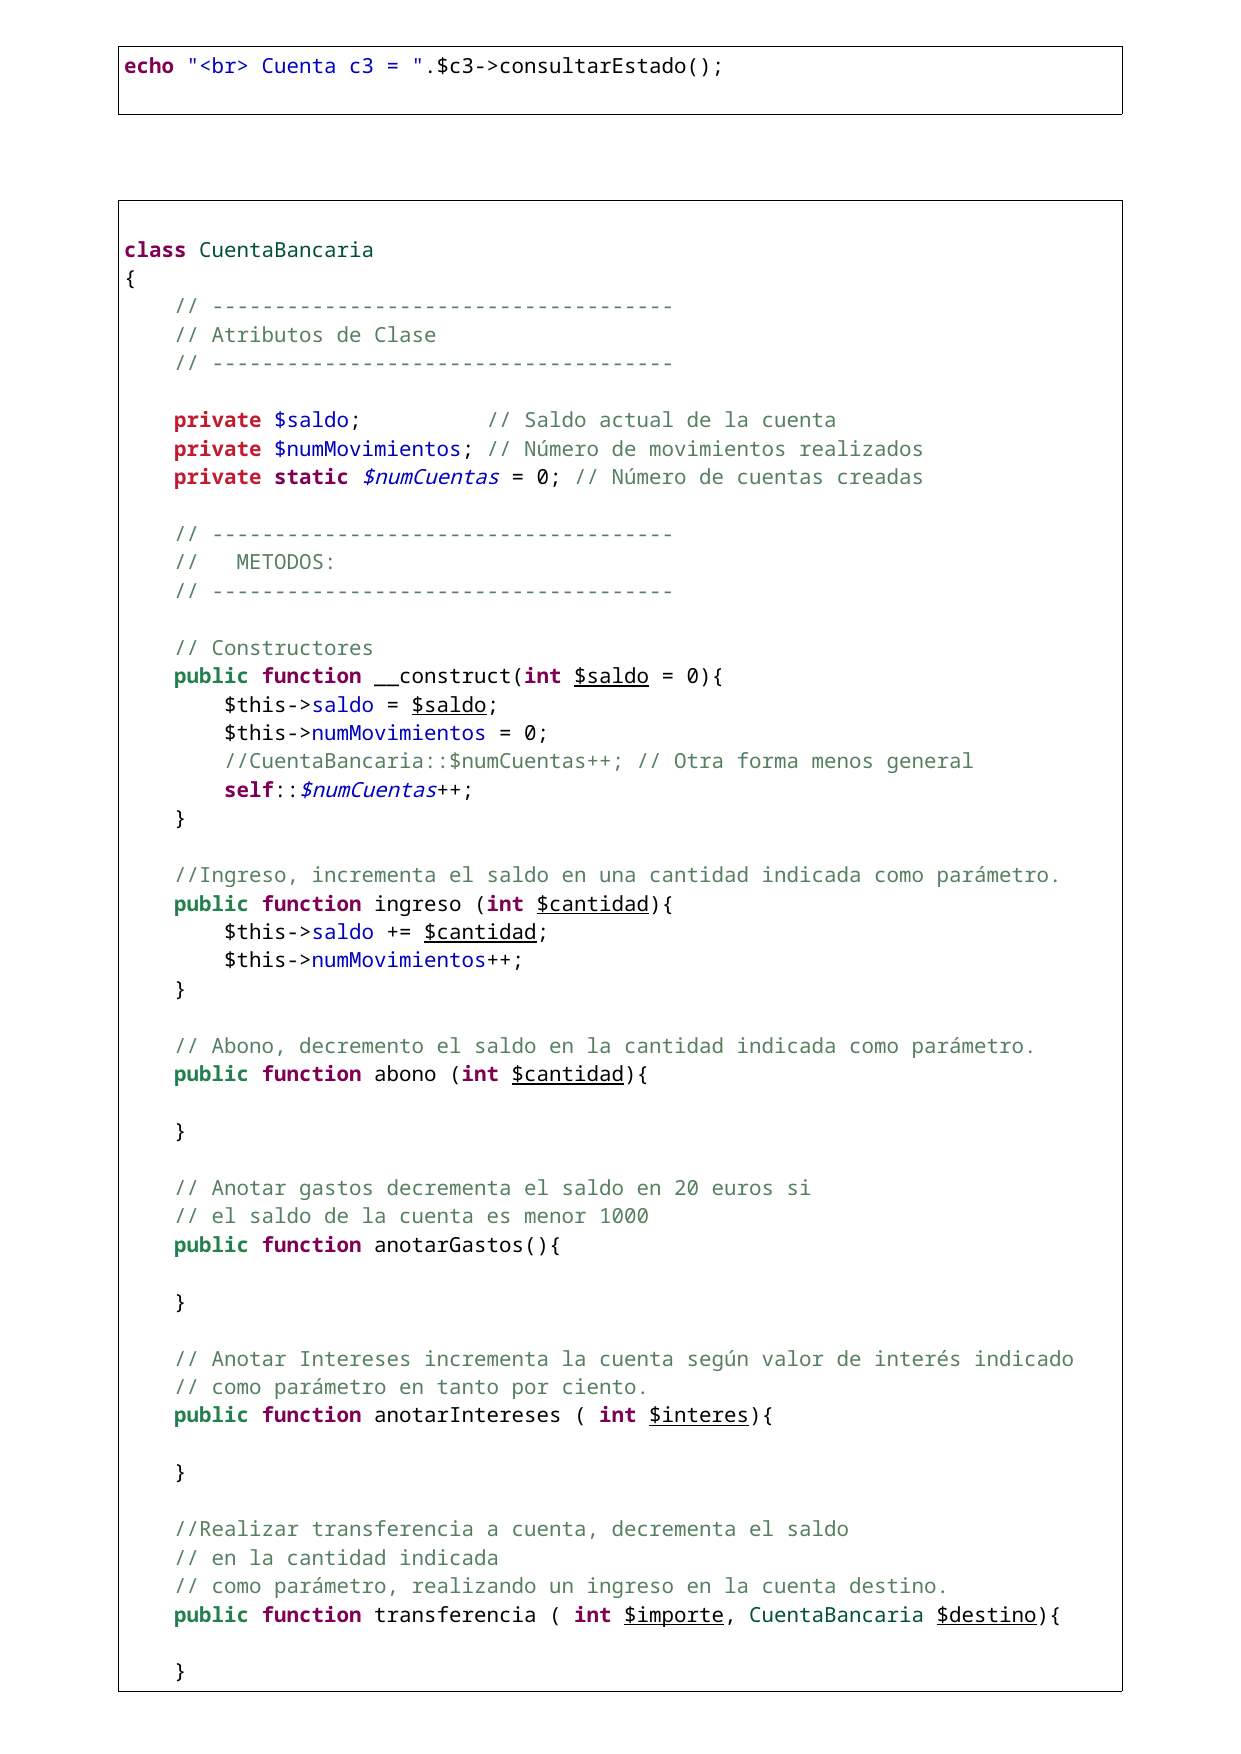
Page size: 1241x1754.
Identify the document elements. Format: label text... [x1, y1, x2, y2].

table_header class CuentaBancaria { // ------------------------------------- // Atributos de Clase // ------------------------------------- private $saldo; // Saldo actual de la cuenta private $numMovimientos; // Número de movimientos realizados private static $numCuentas = 0; // Número de cuentas creadas // ------------------------------------- // METODOS: // ------------------------------------- // Constructores public function __construct(int $saldo = 0){ $this->saldo = $saldo; $this->numMovimientos = 0; //CuentaBancaria::$numCuentas++; // Otra forma menos general self::$numCuentas++; } //Ingreso, incrementa el saldo en una cantidad indicada como parámetro. public function ingreso (int $cantidad){ $this->saldo += $cantidad; $this->numMovimientos++; } // Abono, decremento el saldo en la cantidad indicada como parámetro. public function abono (int $cantidad){ } // Anotar gastos decrementa el saldo en 20 euros si // el saldo de la cuenta es menor 1000 public function anotarGastos(){ } // Anotar Intereses incrementa la cuenta según valor de interés indicado // como parámetro en tanto por ciento. public function anotarIntereses ( int $interes){ } //Realizar transferencia a cuenta, decrementa el saldo // en la cantidad indicada // como parámetro, realizando un ingreso en la cuenta destino. public function transferencia ( int $importe, CuentaBancaria $destino){ } [119, 201, 1122, 1691]
table_header echo "<br> Cuenta c3 = ".$c3->consultarEstado(); [119, 47, 1122, 114]
